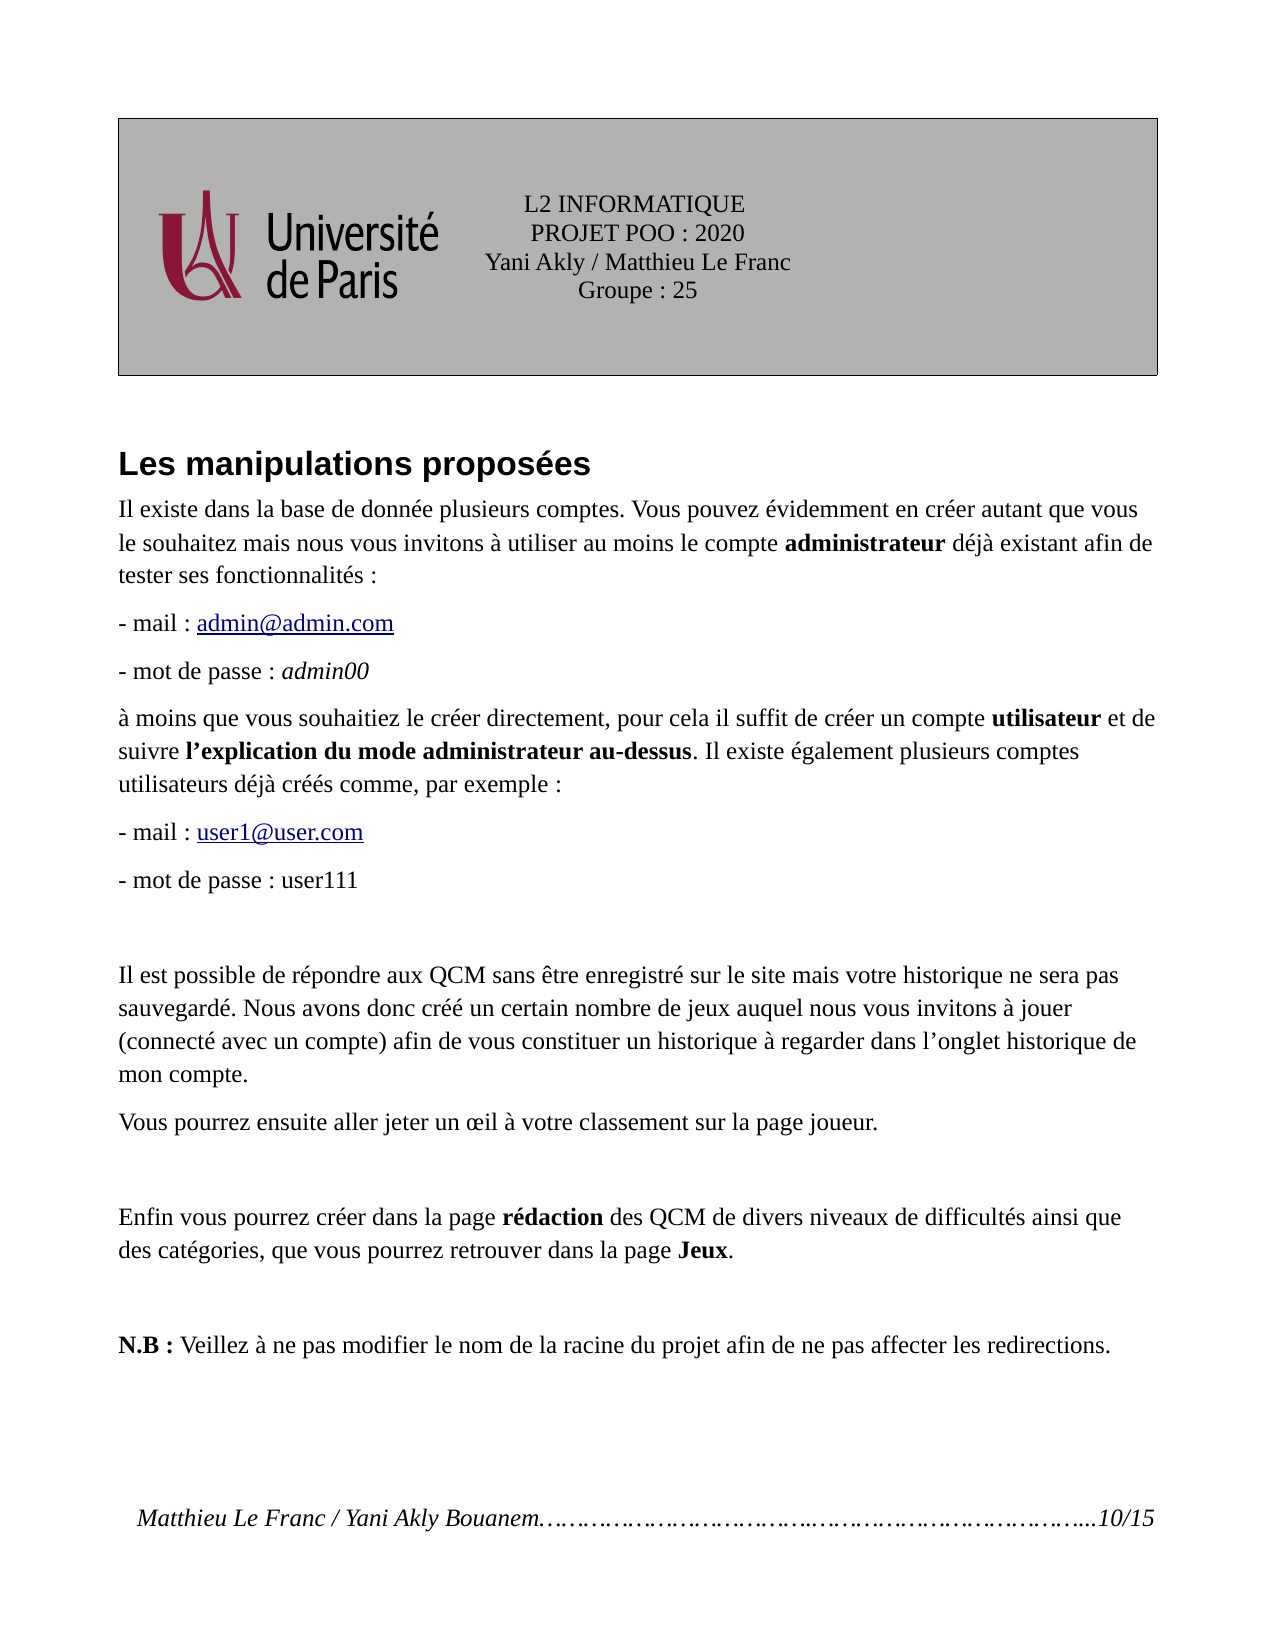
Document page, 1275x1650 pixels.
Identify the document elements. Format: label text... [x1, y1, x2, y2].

text - mot de passe : user111 [118, 865, 1157, 893]
text Il est possible de répondre aux QCM sans être enregistré sur le site mais votre historique ne sera pas sauvegardé. Nous avons donc créé un certain nombre de jeux auquel nous vous invitons à jouer (connecté avec un compte) afin de vous constituer un historique à regarder dans l’onglet historique de mon compte. [118, 960, 1157, 1088]
text Il existe dans la base de donnée plusieurs comptes. Vous pouvez évidemment en créer autant que vous le souhaitez mais nous vous invitons à utiliser au moins le compte administrateur déjà existant afin de tester ses fonctionnalités : [118, 494, 1157, 589]
text - mot de passe : admin00 [118, 656, 1157, 684]
picture [137, 164, 462, 332]
text - mail : user1@user.com [118, 817, 1157, 846]
text - mail : admin@admin.com [118, 608, 1157, 637]
subtitle Les manipulations proposées [118, 443, 1157, 482]
text N.B : Veillez à ne pas modifier le nom de la racine du projet afin de ne pas affecter les redirections. [118, 1330, 1157, 1359]
text Vous pourrez ensuite aller jeter un œil à votre classement sur la page joueur. [118, 1107, 1157, 1135]
text Enfin vous pourrez créer dans la page rédaction des QCM de divers niveaux de difficultés ainsi que des catégories, que vous pourrez retrouver dans la page Jeux. [118, 1202, 1157, 1263]
text à moins que vous souhaitiez le créer directement, pour cela il suffit de créer un compte utilisateur et de suivre l’explication du mode administrateur au-dessus. Il existe également plusieurs comptes utilisateurs déjà créés comme, par exemple : [118, 703, 1157, 798]
